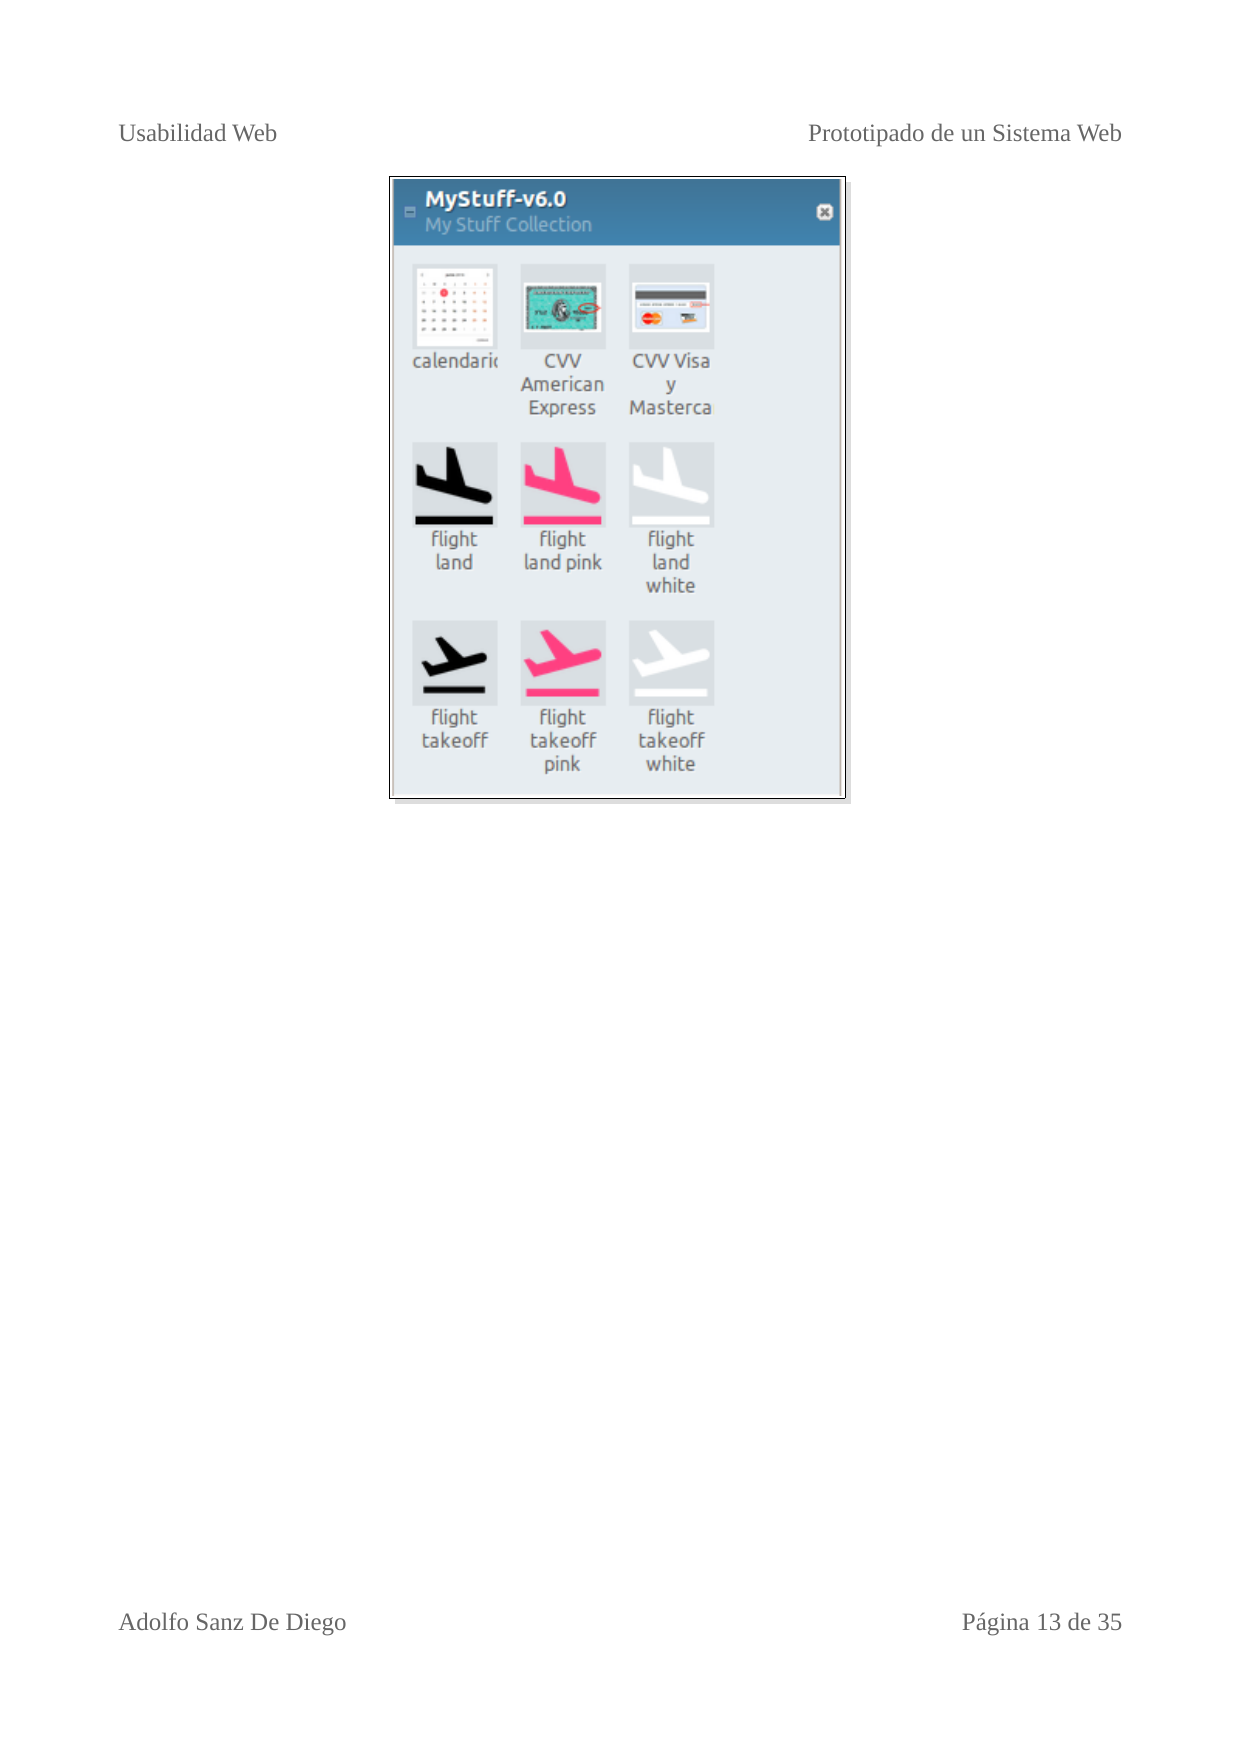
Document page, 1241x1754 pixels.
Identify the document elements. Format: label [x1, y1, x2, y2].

picture [392, 179, 843, 796]
